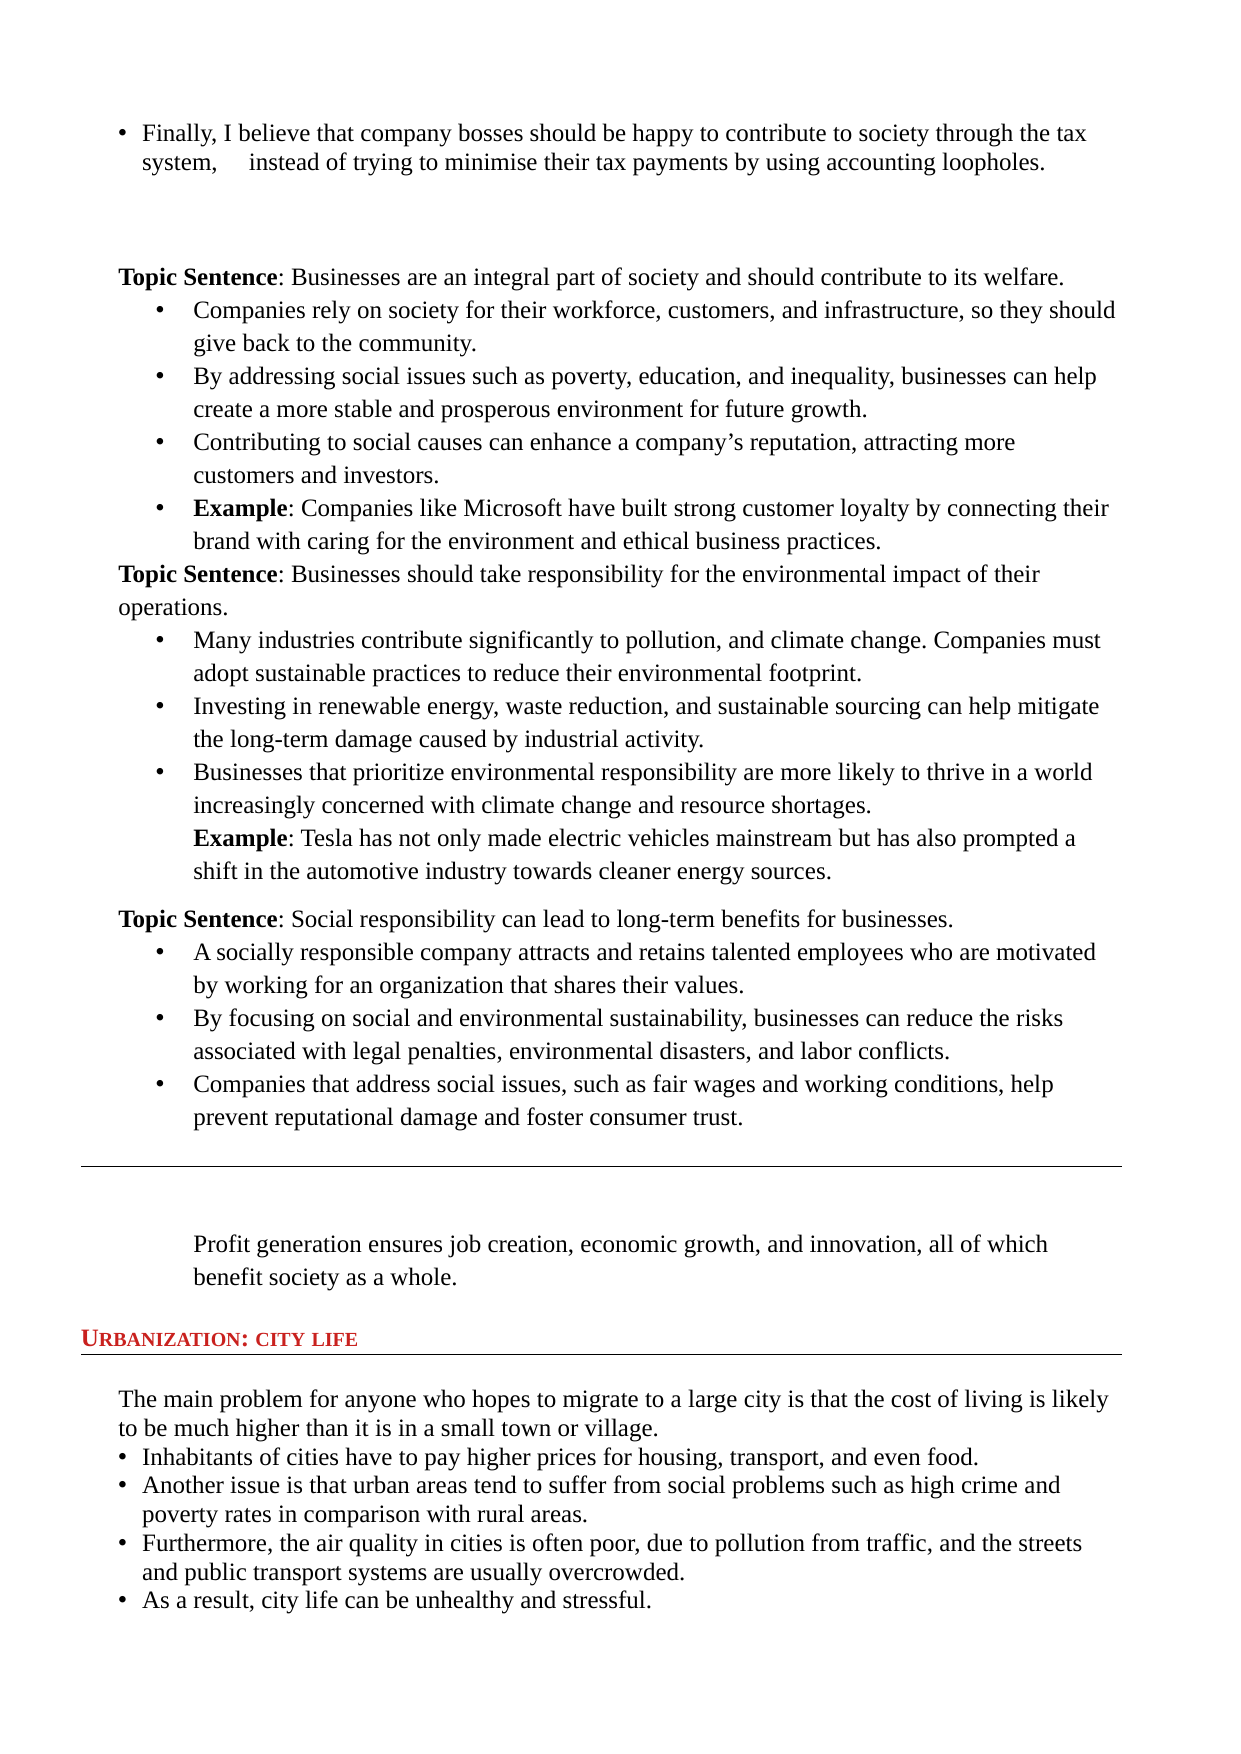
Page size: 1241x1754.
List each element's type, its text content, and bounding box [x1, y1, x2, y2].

list By focusing on social and environmental sustainability, businesses can reduce the risks associated with legal penalties, environmental disasters, and labor conflicts. [156, 1003, 1122, 1065]
text Topic Sentence: Businesses should take responsibility for the environmental impact of their operations. [118, 559, 1122, 621]
list Profit generation ensures job creation, economic growth, and innovation, all of which benefit society as a whole. [156, 1229, 1122, 1290]
list Investing in renewable energy, waste reduction, and sustainable sourcing can help mitigate the long-term damage caused by industrial activity. [156, 691, 1122, 753]
text The main problem for anyone who hopes to migrate to a large city is that the cost of living is likely to be much higher than it is in a small town or village. [118, 1384, 1122, 1442]
list Businesses that prioritize environmental responsibility are more likely to thrive in a world increasingly concerned with climate change and resource shortages. [156, 757, 1122, 819]
text Topic Sentence: Businesses are an integral part of society and should contribute to its welfare. [118, 262, 1122, 291]
list By addressing social issues such as poverty, education, and inequality, businesses can help create a more stable and prosperous environment for future growth. [156, 361, 1122, 423]
list Contributing to social causes can enhance a company’s reputation, attracting more customers and investors. [156, 427, 1122, 489]
subtitle Urbanization: city life [81, 1323, 1122, 1354]
list Another issue is that urban areas tend to suffer from social problems such as high crime and poverty rates in comparison with rural areas. [118, 1470, 1122, 1528]
list Inhabitants of cities have to pay higher prices for housing, transport, and even food. [118, 1442, 1122, 1470]
list Many industries contribute significantly to pollution, and climate change. Companies must adopt sustainable practices to reduce their environmental footprint. [156, 625, 1122, 687]
list Finally, I believe that company bosses should be happy to contribute to society through the tax system, instead of trying to minimise their tax payments by using accounting loopholes. [118, 118, 1122, 176]
list Example: Companies like Microsoft have built strong customer loyalty by connecting their brand with caring for the environment and ethical business practices. [156, 493, 1122, 555]
list Companies that address social issues, such as fair wages and working conditions, help prevent reputational damage and foster consumer trust. [156, 1069, 1122, 1131]
list Example: Tesla has not only made electric vehicles mainstream but has also prompted a shift in the automotive industry towards cleaner energy sources. [156, 823, 1122, 885]
text Topic Sentence: Social responsibility can lead to long-term benefits for businesses. [118, 904, 1122, 933]
list As a result, city life can be unhealthy and stressful. [118, 1585, 1122, 1614]
list A socially responsible company attracts and retains talented employees who are motivated by working for an organization that shares their values. [156, 937, 1122, 999]
list Companies rely on society for their workforce, customers, and infrastructure, so they should give back to the community. [156, 295, 1122, 357]
list Furthermore, the air quality in cities is often poor, due to pollution from traffic, and the streets and public transport systems are usually overcrowded. [118, 1528, 1122, 1585]
